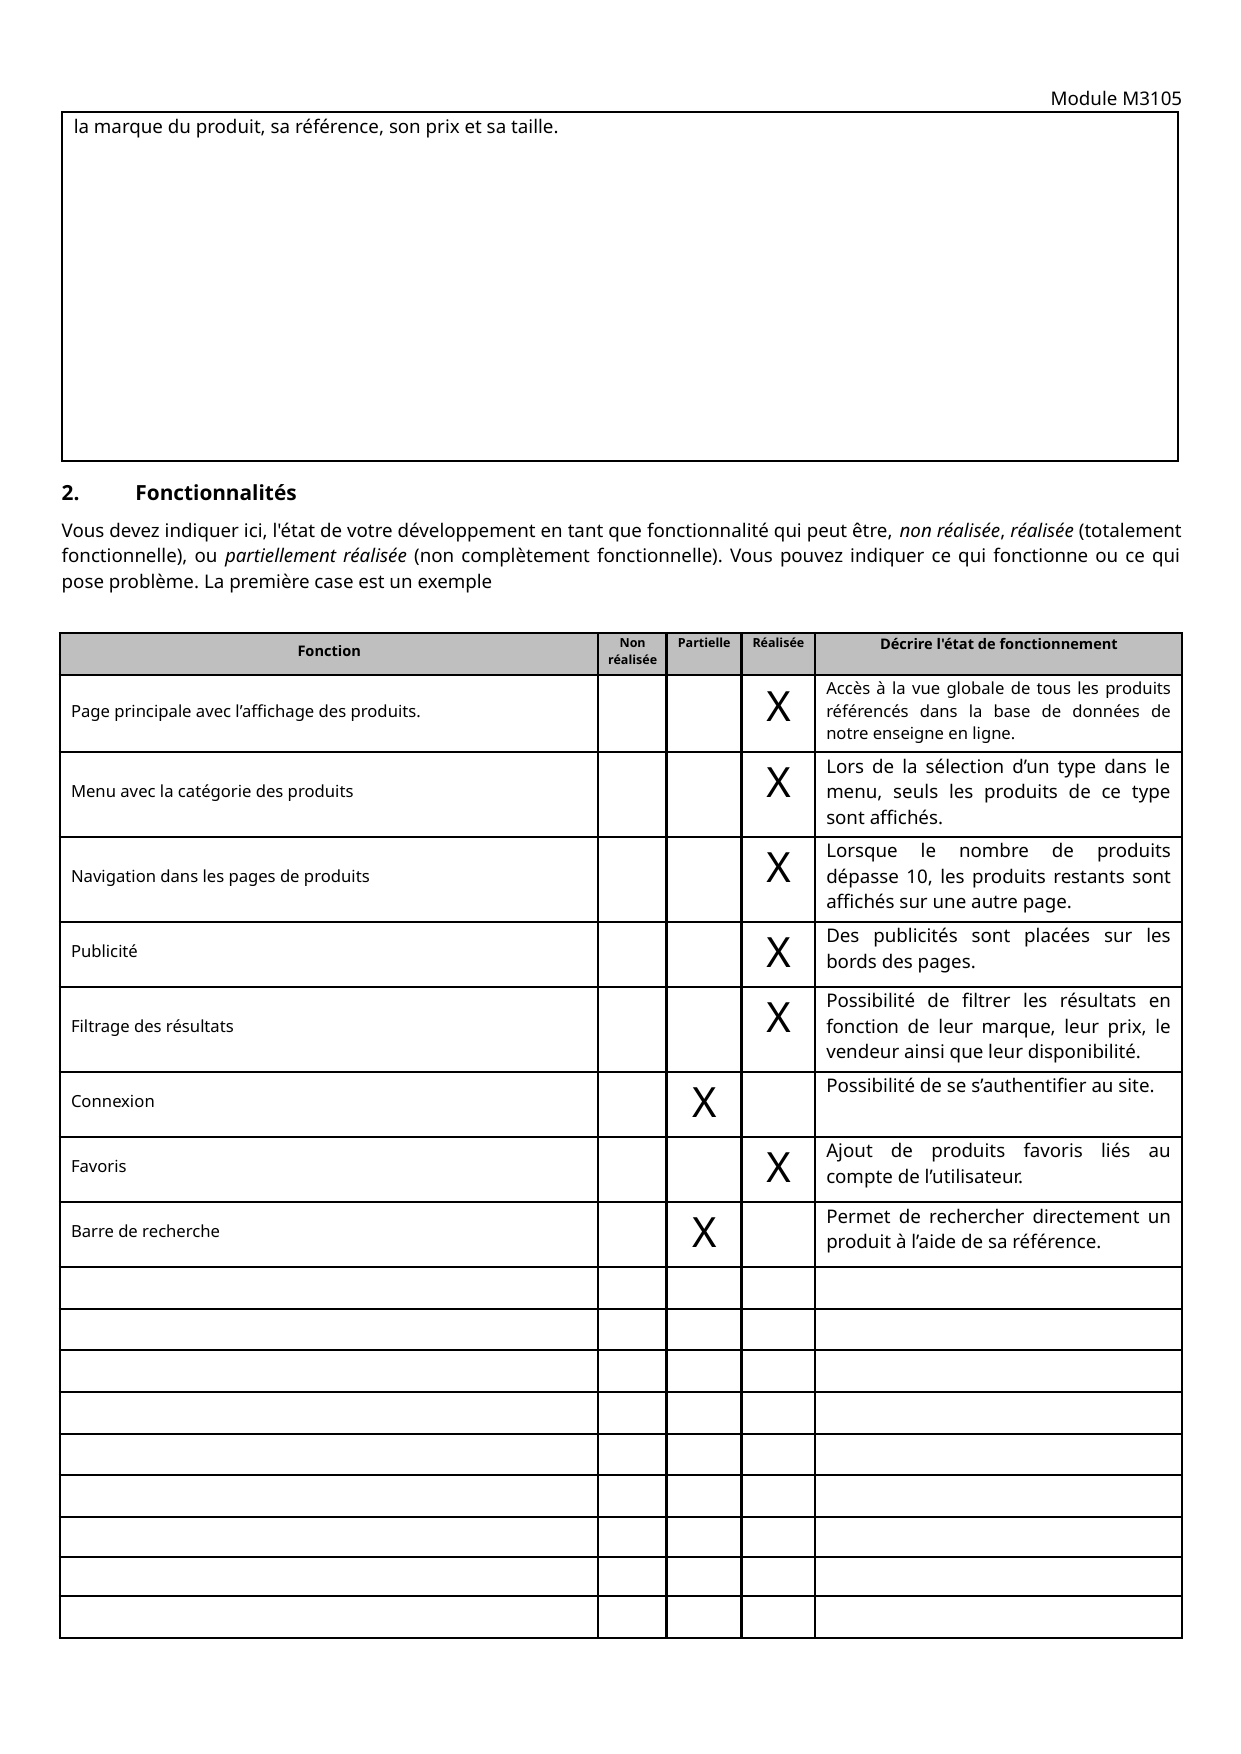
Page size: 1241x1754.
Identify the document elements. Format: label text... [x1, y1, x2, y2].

table_cell [816, 1351, 1181, 1391]
table_cell [668, 1310, 740, 1349]
table_cell [743, 1203, 814, 1266]
table_cell [743, 1476, 814, 1516]
table_cell Navigation dans les pages de produits [61, 838, 597, 921]
table_cell Favoris [61, 1138, 597, 1201]
table_cell X [743, 1138, 814, 1201]
table_cell [599, 1476, 665, 1516]
table_cell [61, 1435, 597, 1474]
table_cell [668, 1268, 740, 1308]
table_cell [668, 923, 740, 986]
text Vous devez indiquer ici, l'état de votre développement en tant que fonctionnalité qui peut être, non réalisée, réalisée (totalement fonctionnelle), ou partiellement réalisée (non complètement fonctionnelle). Vous pouvez indiquer ce qui fonctionne ou ce qui pose problème. La première case est un exemple [61, 517, 1182, 594]
table_cell [668, 838, 740, 921]
table_cell [816, 1597, 1181, 1637]
table_cell [599, 1203, 665, 1266]
table_cell Lorsque le nombre de produits dépasse 10, les produits restants sont affichés sur une autre page. [816, 838, 1181, 921]
list Fonctionnalités [61, 478, 1182, 507]
table_cell Possibilité de se s’authentifier au site. [816, 1073, 1181, 1136]
table_cell [599, 753, 665, 836]
table_cell X [743, 753, 814, 836]
table_cell [599, 1073, 665, 1136]
table_cell [668, 1476, 740, 1516]
table_header Non réalisée [599, 634, 665, 674]
table_cell Barre de recherche [61, 1203, 597, 1266]
table_cell [743, 1558, 814, 1595]
table_cell X [743, 923, 814, 986]
table_cell [668, 753, 740, 836]
table_cell [599, 676, 665, 751]
table_cell [668, 1518, 740, 1556]
table_cell Lors de la sélection d’un type dans le menu, seuls les produits de ce type sont affichés. [816, 753, 1181, 836]
table_cell [743, 1073, 814, 1136]
table_cell [599, 1518, 665, 1556]
table_cell [816, 1310, 1181, 1349]
table_cell [599, 1558, 665, 1595]
table_cell [743, 1597, 814, 1637]
table_cell [816, 1435, 1181, 1474]
table_header Partielle [668, 634, 740, 674]
table_cell [816, 1268, 1181, 1308]
table_cell [743, 1351, 814, 1391]
table_cell [816, 1518, 1181, 1556]
table_cell Possibilité de filtrer les résultats en fonction de leur marque, leur prix, le vendeur ainsi que leur disponibilité. [816, 988, 1181, 1071]
table_cell Ajout de produits favoris liés au compte de l’utilisateur. [816, 1138, 1181, 1201]
table_header Fonction [61, 634, 597, 674]
table_cell la marque du produit, sa référence, son prix et sa taille. [63, 113, 1177, 460]
table_cell Des publicités sont placées sur les bords des pages. [816, 923, 1181, 986]
table_cell [743, 1435, 814, 1474]
table_cell Page principale avec l’affichage des produits. [61, 676, 597, 751]
table_cell Accès à la vue globale de tous les produits référencés dans la base de données de notre enseigne en ligne. [816, 676, 1181, 751]
table_cell Connexion [61, 1073, 597, 1136]
table_cell Menu avec la catégorie des produits [61, 753, 597, 836]
table_cell X [668, 1073, 740, 1136]
table_header Décrire l'état de fonctionnement [816, 634, 1181, 674]
table_cell [599, 1138, 665, 1201]
table_cell [743, 1310, 814, 1349]
table_cell [668, 1351, 740, 1391]
table_cell [816, 1476, 1181, 1516]
table_cell [668, 1558, 740, 1595]
table_cell [61, 1351, 597, 1391]
table_cell X [743, 988, 814, 1071]
table_cell [61, 1393, 597, 1433]
table_cell [599, 1351, 665, 1391]
table_cell [816, 1558, 1181, 1595]
table_cell [668, 1393, 740, 1433]
table_cell [599, 1393, 665, 1433]
table_header Réalisée [743, 634, 814, 674]
table_cell [668, 1138, 740, 1201]
table_cell [599, 1435, 665, 1474]
table_cell [599, 838, 665, 921]
table_cell [599, 1310, 665, 1349]
table_cell [61, 1518, 597, 1556]
table_cell Permet de rechercher directement un produit à l’aide de sa référence. [816, 1203, 1181, 1266]
table_cell X [743, 676, 814, 751]
table_cell [668, 988, 740, 1071]
table_cell [668, 1597, 740, 1637]
table_cell [743, 1518, 814, 1556]
table_cell [668, 1435, 740, 1474]
table_cell [743, 1393, 814, 1433]
table_cell [599, 1597, 665, 1637]
table_cell [61, 1310, 597, 1349]
table_cell [61, 1268, 597, 1308]
table_cell [61, 1597, 597, 1637]
table_cell Filtrage des résultats [61, 988, 597, 1071]
table_cell [816, 1393, 1181, 1433]
table_cell [61, 1476, 597, 1516]
table_cell [668, 676, 740, 751]
table_cell [599, 1268, 665, 1308]
table_cell Publicité [61, 923, 597, 986]
table_cell [599, 988, 665, 1071]
table_cell X [668, 1203, 740, 1266]
table_cell X [743, 838, 814, 921]
table_cell [743, 1268, 814, 1308]
table_cell [599, 923, 665, 986]
table_cell [61, 1558, 597, 1595]
